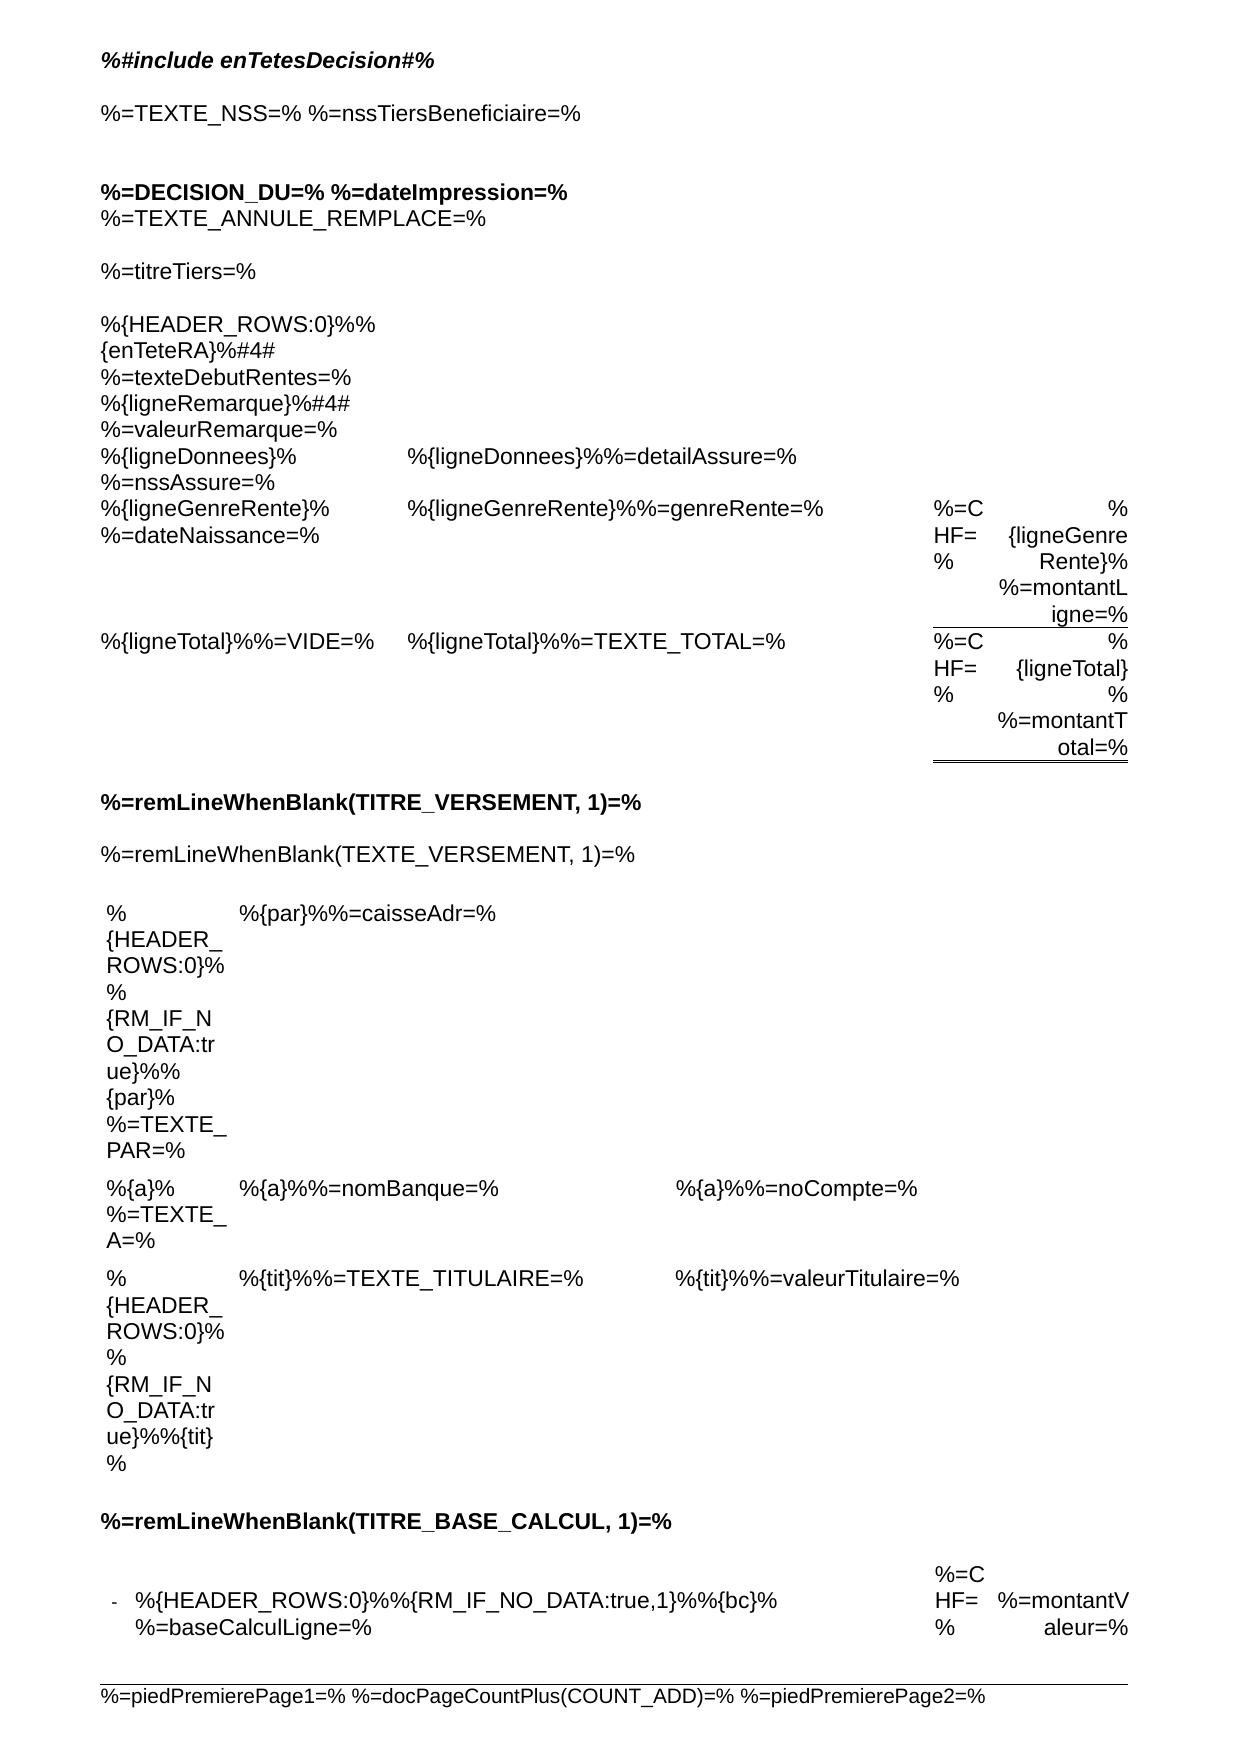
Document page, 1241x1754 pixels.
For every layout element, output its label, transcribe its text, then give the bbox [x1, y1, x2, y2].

text %=remLineWhenBlank(isTitulaire)=% [100, 1482, 1128, 1508]
table_header %{tit}%%=valeurTitulaire=% [669, 1260, 1128, 1482]
text %#include enTetesDecision#% [100, 47, 1128, 74]
table_header %=montantValeur=% [997, 1561, 1128, 1640]
table_header [670, 894, 1128, 1169]
table_cell [933, 390, 996, 443]
table_cell %{ligneDonnees}%%=detailAssure=% [407, 443, 933, 495]
table_cell [996, 390, 1128, 443]
table_header %{HEADER_ROWS:0}%%{RM_IF_NO_DATA:true}%%{par}%%=TEXTE_PAR=% [100, 894, 233, 1169]
text %=TEXTE_NSS=% %=nssTiersBeneficiaire=% [100, 100, 1128, 126]
table_header [407, 311, 933, 390]
table_cell %{ligneGenreRente}%%=genreRente=% [407, 495, 933, 627]
table_cell %{ligneDonnees}%%=nssAssure=% [100, 443, 407, 495]
table_header [996, 311, 1128, 390]
table_header %{HEADER_ROWS:0}%%{RM_IF_NO_DATA:true,1}%%{bc}%%=baseCalculLigne=% [100, 1561, 934, 1640]
table_cell %{ligneTotal}%%=VIDE=% [100, 627, 407, 760]
table_header %{HEADER_ROWS:0}%%{RM_IF_NO_DATA:true}%%{tit}% [100, 1260, 233, 1482]
table_header [933, 311, 996, 390]
table_cell %{ligneTotal}%%=TEXTE_TOTAL=% [407, 627, 933, 760]
table_cell %{ligneTotal}%%=montantTotal=% [996, 628, 1128, 760]
table_cell %{ligneGenreRente}%%=montantLigne=% [996, 495, 1128, 627]
text %=remLineWhenBlank(TEXTE_VERSEMENT, 1)=% [100, 841, 1128, 868]
table_header %{HEADER_ROWS:0}%%{enTeteRA}%#4#%=texteDebutRentes=% [100, 311, 407, 390]
text %=TEXTE_ANNULE_REMPLACE=% [100, 205, 1128, 232]
table_cell %{a}%%=noCompte=% [670, 1169, 1128, 1259]
table_header %=CHF=% [935, 1561, 997, 1640]
text %=remLineWhenBlank(TITRE_VERSEMENT, 1)=% [100, 788, 1128, 815]
table_cell %=CHF=% [933, 495, 996, 627]
table_cell %{a}%%=TEXTE_A=% [100, 1169, 233, 1259]
table_header %{tit}%%=TEXTE_TITULAIRE=% [233, 1260, 669, 1482]
table_cell %{ligneRemarque}%#4#%=valeurRemarque=% [100, 390, 407, 443]
table_cell [933, 443, 996, 495]
text %=titreTiers=% [100, 258, 1128, 284]
table_cell [407, 390, 933, 443]
table_header %{par}%%=caisseAdr=% [233, 894, 670, 1169]
table_cell %{ligneGenreRente}%%=dateNaissance=% [100, 495, 407, 627]
text %=DECISION_DU=% %=dateImpression=% [100, 179, 1128, 205]
table_cell [996, 443, 1128, 495]
text %=remLineWhenBlank(TITRE_BASE_CALCUL, 1)=% [100, 1508, 1128, 1534]
table_cell %{a}%%=nomBanque=% [233, 1169, 670, 1259]
table_cell %=CHF=% [933, 628, 996, 760]
